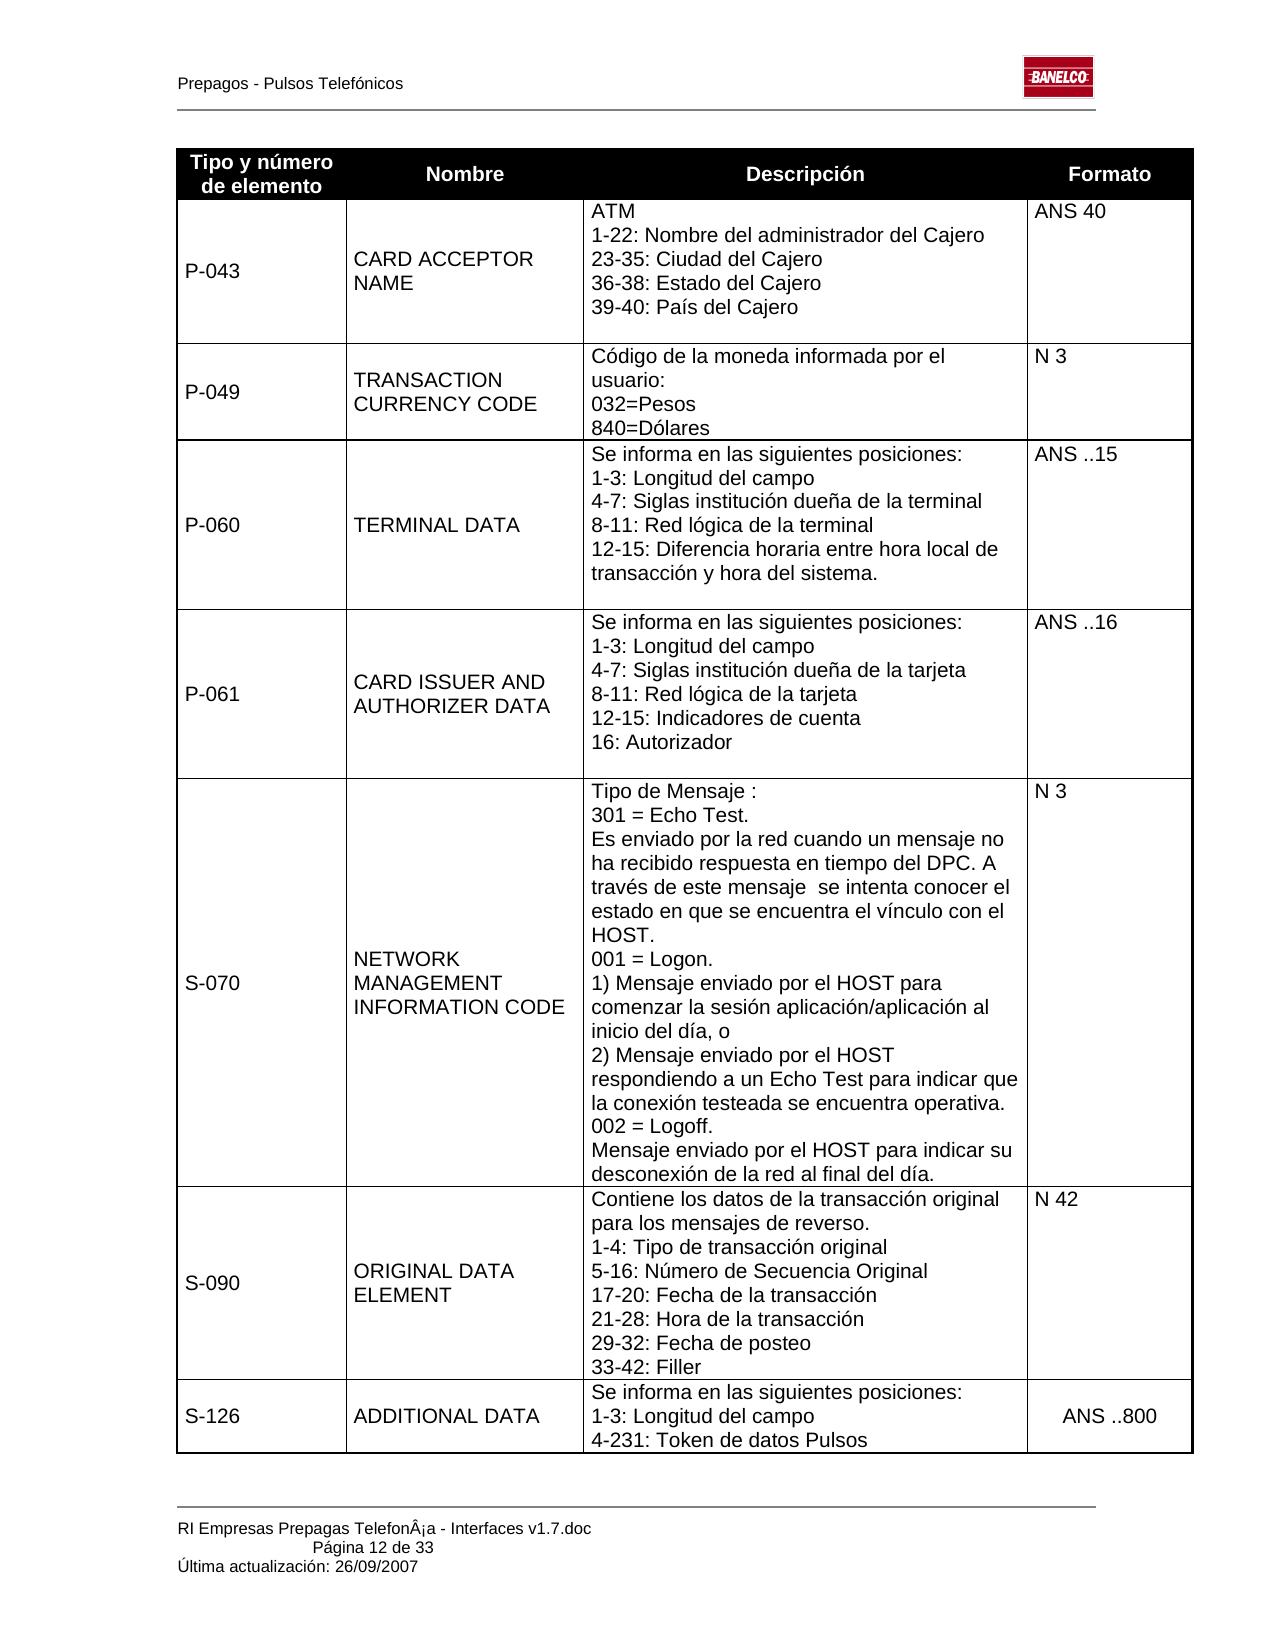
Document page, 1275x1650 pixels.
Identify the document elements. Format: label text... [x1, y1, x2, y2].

table_cell P-061 [178, 610, 346, 778]
table_cell ATM 1-22: Nombre del administrador del Cajero 23-35: Ciudad del Cajero 36-38: Estado del Cajero 39-40: País del Cajero [584, 200, 1027, 342]
table_header Descripción [584, 150, 1027, 198]
table_cell S-126 [178, 1380, 346, 1452]
table_cell ADDITIONAL DATA [347, 1380, 583, 1452]
table_cell ORIGINAL DATA ELEMENT [347, 1187, 583, 1379]
table_cell CARD ACCEPTOR NAME [347, 200, 583, 342]
picture [1022, 55, 1095, 99]
table_cell Contiene los datos de la transacción original para los mensajes de reverso. 1-4: Tipo de transacción original 5-16: Número de Secuencia Original 17-20: Fecha de la transacción 21-28: Hora de la transacción 29-32: Fecha de posteo 33-42: Filler [584, 1187, 1027, 1379]
table_cell NETWORK MANAGEMENT INFORMATION CODE [347, 779, 583, 1186]
table_cell N 3 [1028, 344, 1191, 439]
table_cell TRANSACTION CURRENCY CODE [347, 344, 583, 439]
table_cell Código de la moneda informada por el usuario: 032=Pesos 840=Dólares [584, 344, 1027, 439]
table_cell N 42 [1028, 1187, 1191, 1379]
table_header Tipo y número de elemento [178, 150, 346, 198]
table_cell N 3 [1028, 779, 1191, 1186]
table_cell Tipo de Mensaje : 301 = Echo Test. Es enviado por la red cuando un mensaje no ha recibido respuesta en tiempo del DPC. A través de este mensaje se intenta conocer el estado en que se encuentra el vínculo con el HOST. 001 = Logon. 1) Mensaje enviado por el HOST para comenzar la sesión aplicación/aplicación al inicio del día, o 2) Mensaje enviado por el HOST respondiendo a un Echo Test para indicar que la conexión testeada se encuentra operativa. 002 = Logoff. Mensaje enviado por el HOST para indicar su desconexión de la red al final del día. [584, 779, 1027, 1186]
table_cell TERMINAL DATA [347, 441, 583, 609]
table_cell P-060 [178, 441, 346, 609]
table_cell P-043 [178, 200, 346, 342]
table_cell S-090 [178, 1187, 346, 1379]
table_cell ANS ..800 [1028, 1380, 1191, 1452]
table_cell S-070 [178, 779, 346, 1186]
table_cell ANS 40 [1028, 200, 1191, 342]
table_cell Se informa en las siguientes posiciones: 1-3: Longitud del campo 4-231: Token de datos Pulsos [584, 1380, 1027, 1452]
table_cell P-049 [178, 344, 346, 439]
table_cell Se informa en las siguientes posiciones: 1-3: Longitud del campo 4-7: Siglas institución dueña de la tarjeta 8-11: Red lógica de la tarjeta 12-15: Indicadores de cuenta 16: Autorizador [584, 610, 1027, 778]
table_header Nombre [347, 150, 583, 198]
table_cell CARD ISSUER AND AUTHORIZER DATA [347, 610, 583, 778]
table_cell ANS ..15 [1028, 441, 1191, 609]
table_cell ANS ..16 [1028, 610, 1191, 778]
table_cell Se informa en las siguientes posiciones: 1-3: Longitud del campo 4-7: Siglas institución dueña de la terminal 8-11: Red lógica de la terminal 12-15: Diferencia horaria entre hora local de transacción y hora del sistema. [584, 441, 1027, 609]
table_header Formato [1028, 150, 1191, 198]
